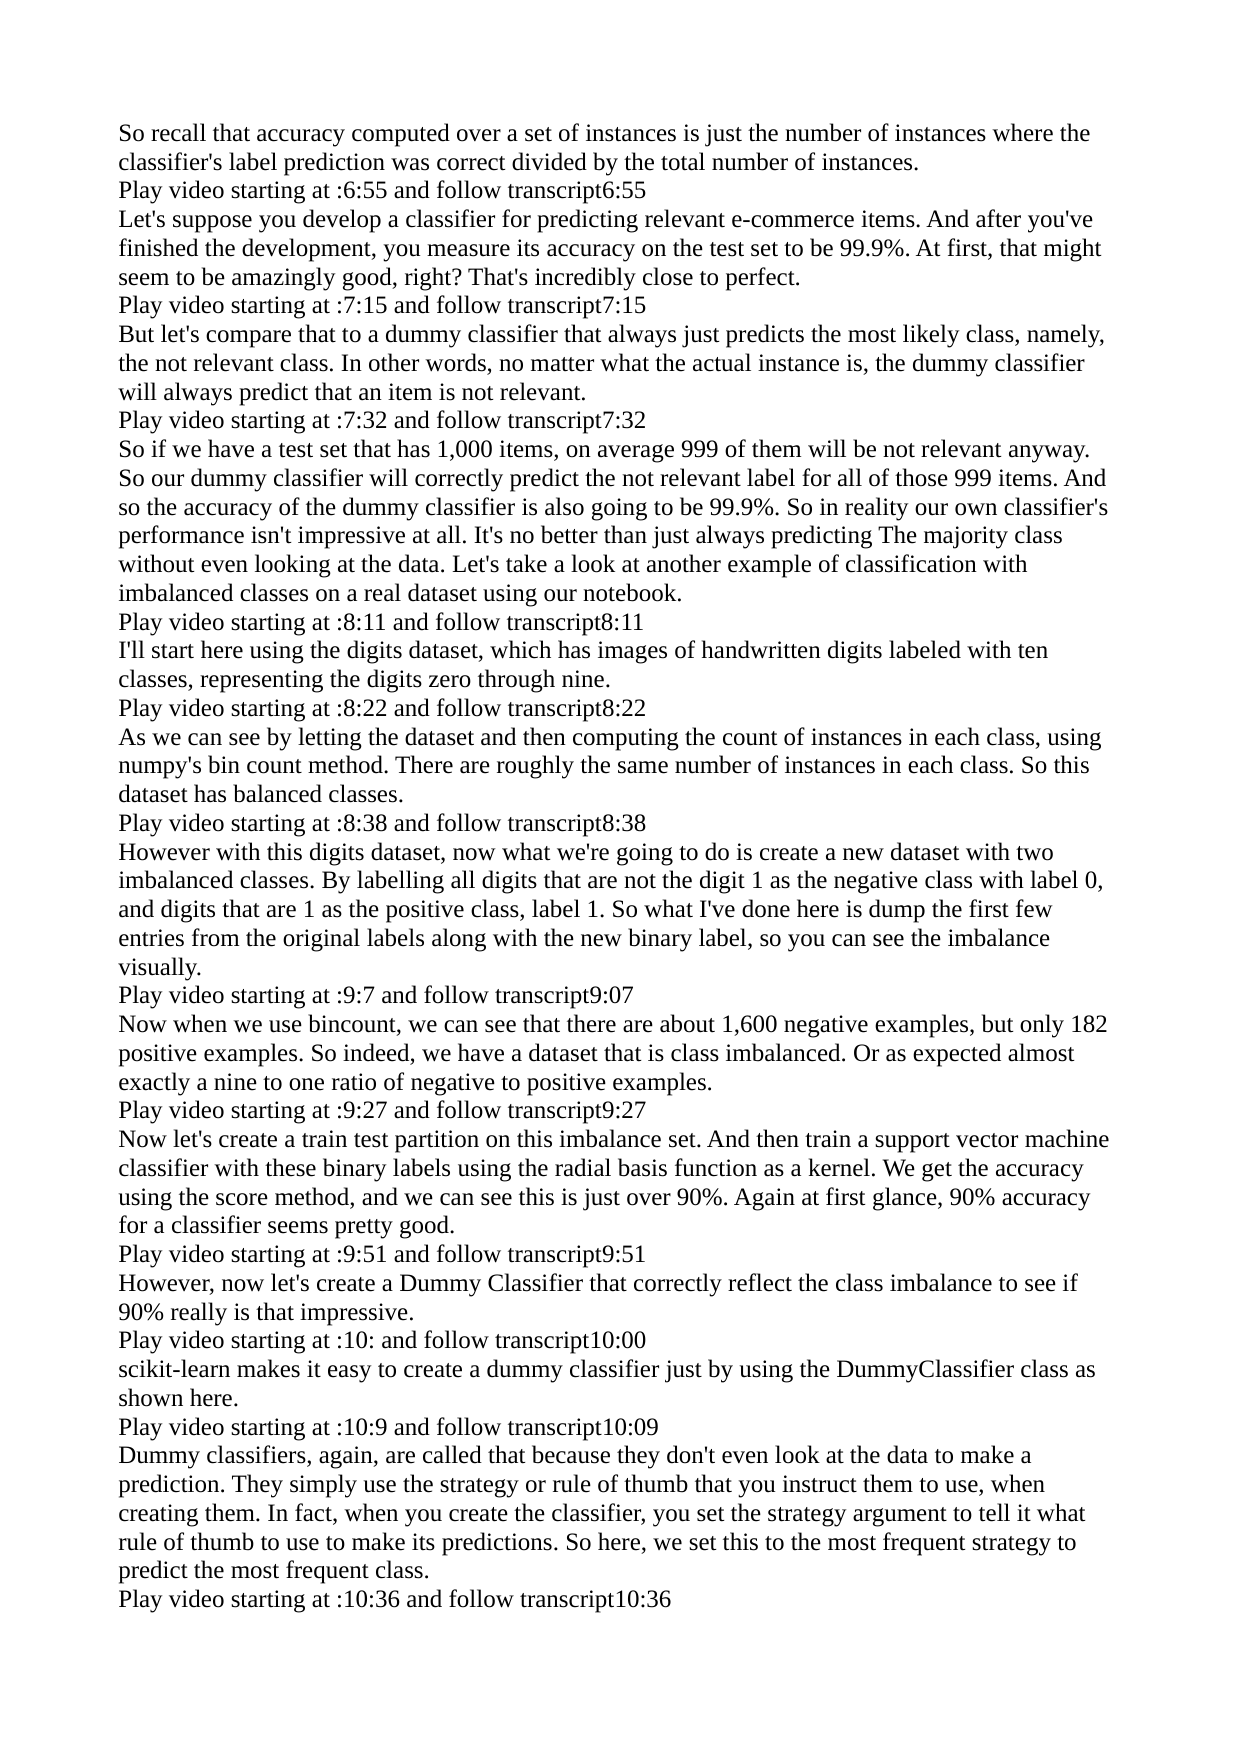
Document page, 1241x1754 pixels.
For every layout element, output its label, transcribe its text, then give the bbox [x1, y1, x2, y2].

text Play video starting at :9:51 and follow transcript9:51 [118, 1239, 1122, 1268]
text Play video starting at :10:9 and follow transcript10:09 [118, 1412, 1122, 1441]
text But let's compare that to a dummy classifier that always just predicts the most likely class, namely, the not relevant class. In other words, no matter what the actual instance is, the dummy classifier will always predict that an item is not relevant. [118, 319, 1122, 406]
text Play video starting at :8:38 and follow transcript8:38 [118, 808, 1122, 837]
text Play video starting at :8:22 and follow transcript8:22 [118, 693, 1122, 722]
text As we can see by letting the dataset and then computing the count of instances in each class, using numpy's bin count method. There are roughly the same number of instances in each class. So this dataset has balanced classes. [118, 722, 1122, 808]
text Play video starting at :10:36 and follow transcript10:36 [118, 1584, 1122, 1613]
text Let's suppose you develop a classifier for predicting relevant e-commerce items. And after you've finished the development, you measure its accuracy on the test set to be 99.9%. At first, that might seem to be amazingly good, right? That's incredibly close to perfect. [118, 204, 1122, 291]
text Play video starting at :10: and follow transcript10:00 [118, 1326, 1122, 1354]
text Play video starting at :9:7 and follow transcript9:07 [118, 981, 1122, 1009]
text Dummy classifiers, again, are called that because they don't even look at the data to make a prediction. They simply use the strategy or rule of thumb that you instruct them to use, when creating them. In fact, when you create the classifier, you set the strategy argument to tell it what rule of thumb to use to make its predictions. So here, we set this to the most frequent strategy to predict the most frequent class. [118, 1441, 1122, 1584]
text Play video starting at :6:55 and follow transcript6:55 [118, 176, 1122, 204]
text So if we have a test set that has 1,000 items, on average 999 of them will be not relevant anyway. So our dummy classifier will correctly predict the not relevant label for all of those 999 items. And so the accuracy of the dummy classifier is also going to be 99.9%. So in reality our own classifier's performance isn't impressive at all. It's no better than just always predicting The majority class without even looking at the data. Let's take a look at another example of classification with imbalanced classes on a real dataset using our notebook. [118, 434, 1122, 607]
text Now let's create a train test partition on this imbalance set. And then train a support vector machine classifier with these binary labels using the radial basis function as a kernel. We get the accuracy using the score method, and we can see this is just over 90%. Again at first glance, 90% accuracy for a classifier seems pretty good. [118, 1124, 1122, 1239]
text Play video starting at :7:15 and follow transcript7:15 [118, 291, 1122, 319]
text I'll start here using the digits dataset, which has images of handwritten digits labeled with ten classes, representing the digits zero through nine. [118, 636, 1122, 693]
text Play video starting at :7:32 and follow transcript7:32 [118, 406, 1122, 434]
text scikit-learn makes it easy to create a dummy classifier just by using the DummyClassifier class as shown here. [118, 1354, 1122, 1412]
text So recall that accuracy computed over a set of instances is just the number of instances where the classifier's label prediction was correct divided by the total number of instances. [118, 118, 1122, 176]
text However, now let's create a Dummy Classifier that correctly reflect the class imbalance to see if 90% really is that impressive. [118, 1268, 1122, 1326]
text Now when we use bincount, we can see that there are about 1,600 negative examples, but only 182 positive examples. So indeed, we have a dataset that is class imbalanced. Or as expected almost exactly a nine to one ratio of negative to positive examples. [118, 1009, 1122, 1096]
text However with this digits dataset, now what we're going to do is create a new dataset with two imbalanced classes. By labelling all digits that are not the digit 1 as the negative class with label 0, and digits that are 1 as the positive class, label 1. So what I've done here is dump the first few entries from the original labels along with the new binary label, so you can see the imbalance visually. [118, 837, 1122, 981]
text Play video starting at :8:11 and follow transcript8:11 [118, 607, 1122, 636]
text Play video starting at :9:27 and follow transcript9:27 [118, 1096, 1122, 1124]
